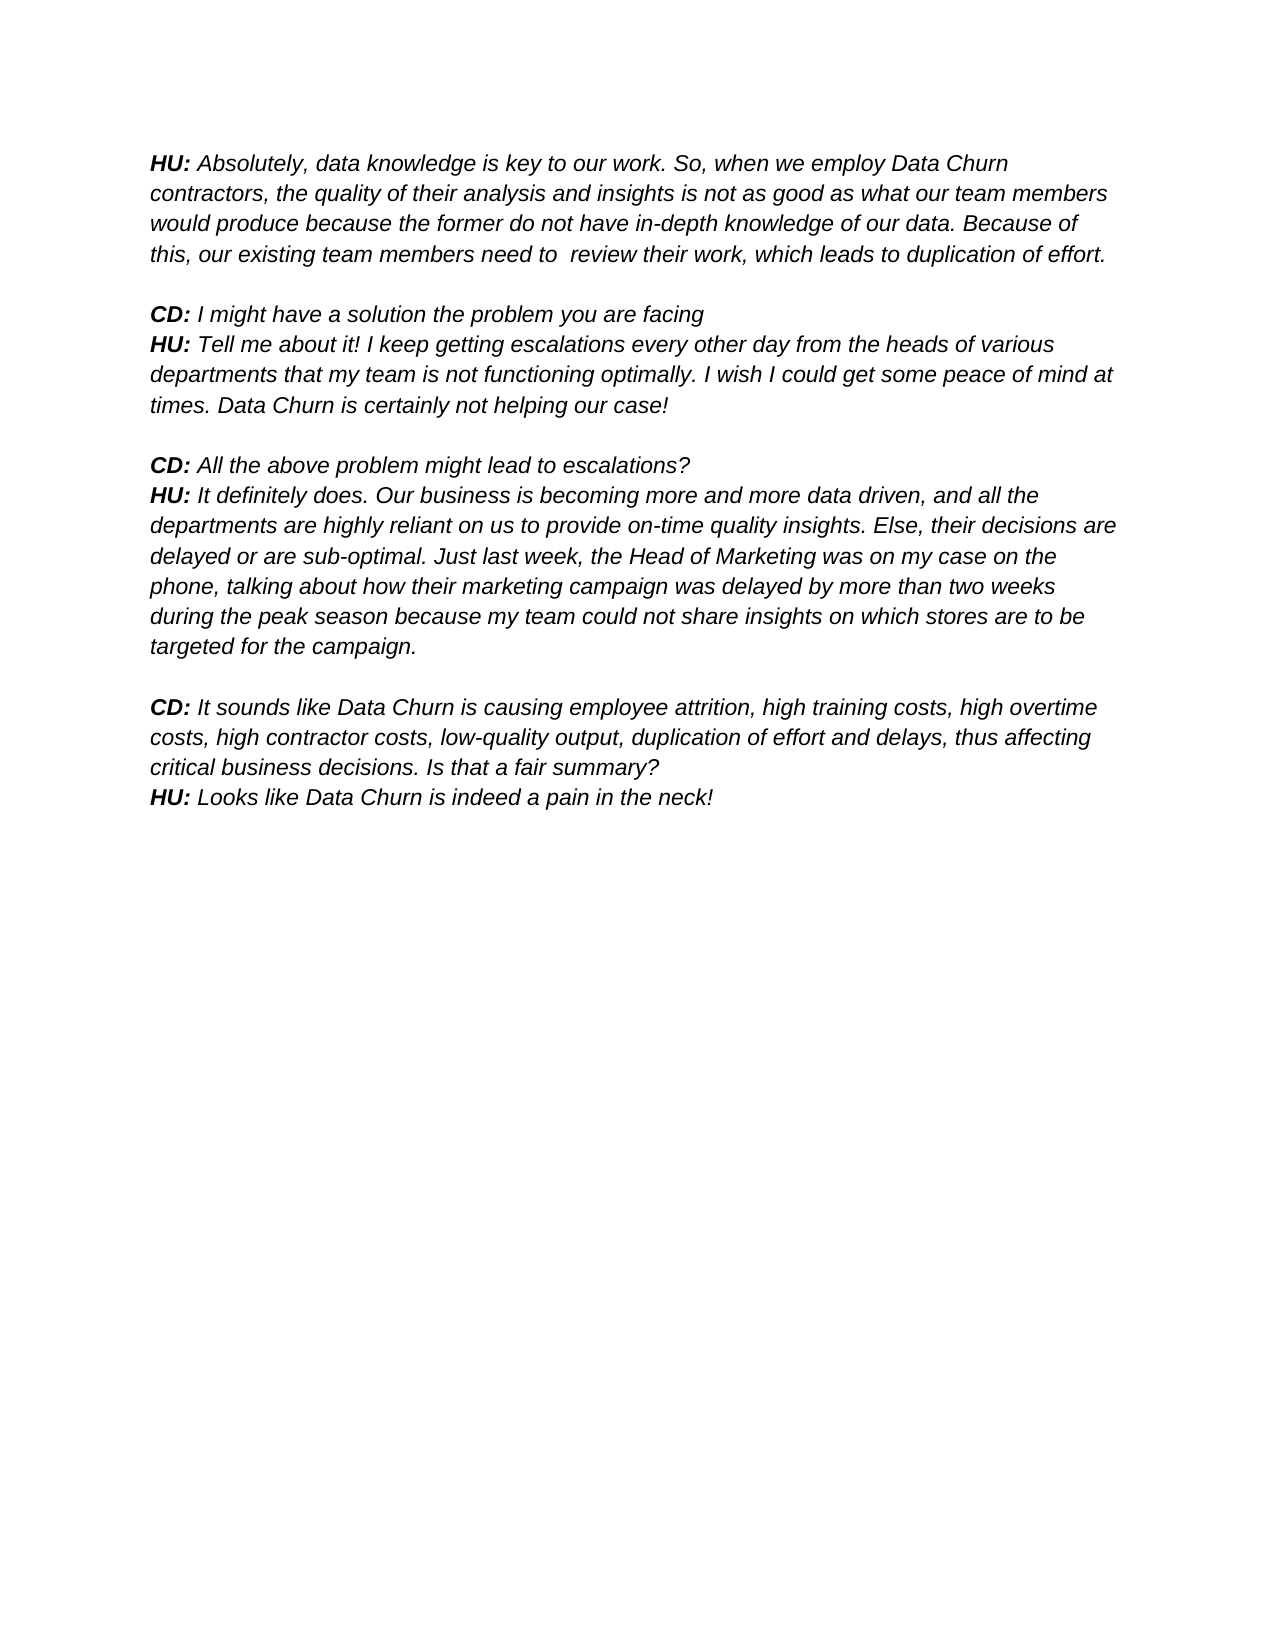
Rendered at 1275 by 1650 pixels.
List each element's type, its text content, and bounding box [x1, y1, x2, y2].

text HU: Tell me about it! I keep getting escalations every other day from the heads of various departments that my team is not functioning optimally. I wish I could get some peace of mind at times. Data Churn is certainly not helping our case! [150, 331, 1125, 418]
text CD: I might have a solution the problem you are facing [150, 301, 1125, 327]
text HU: Absolutely, data knowledge is key to our work. So, when we employ Data Churn contractors, the quality of their analysis and insights is not as good as what our team members would produce because the former do not have in-depth knowledge of our data. Because of this, our existing team members need to review their work, which leads to duplication of effort. [150, 150, 1125, 267]
text CD: All the above problem might lead to escalations? [150, 452, 1125, 478]
text CD: It sounds like Data Churn is causing employee attrition, high training costs, high overtime costs, high contractor costs, low-quality output, duplication of effort and delays, thus affecting critical business decisions. Is that a fair summary? [150, 694, 1125, 781]
text HU: Looks like Data Churn is indeed a pain in the neck! [150, 784, 1125, 811]
text HU: It definitely does. Our business is becoming more and more data driven, and all the departments are highly reliant on us to provide on-time quality insights. Else, their decisions are delayed or are sub-optimal. Just last week, the Head of Marketing was on my case on the phone, talking about how their marketing campaign was delayed by more than two weeks during the peak season because my team could not share insights on which stores are to be targeted for the campaign. [150, 482, 1125, 660]
